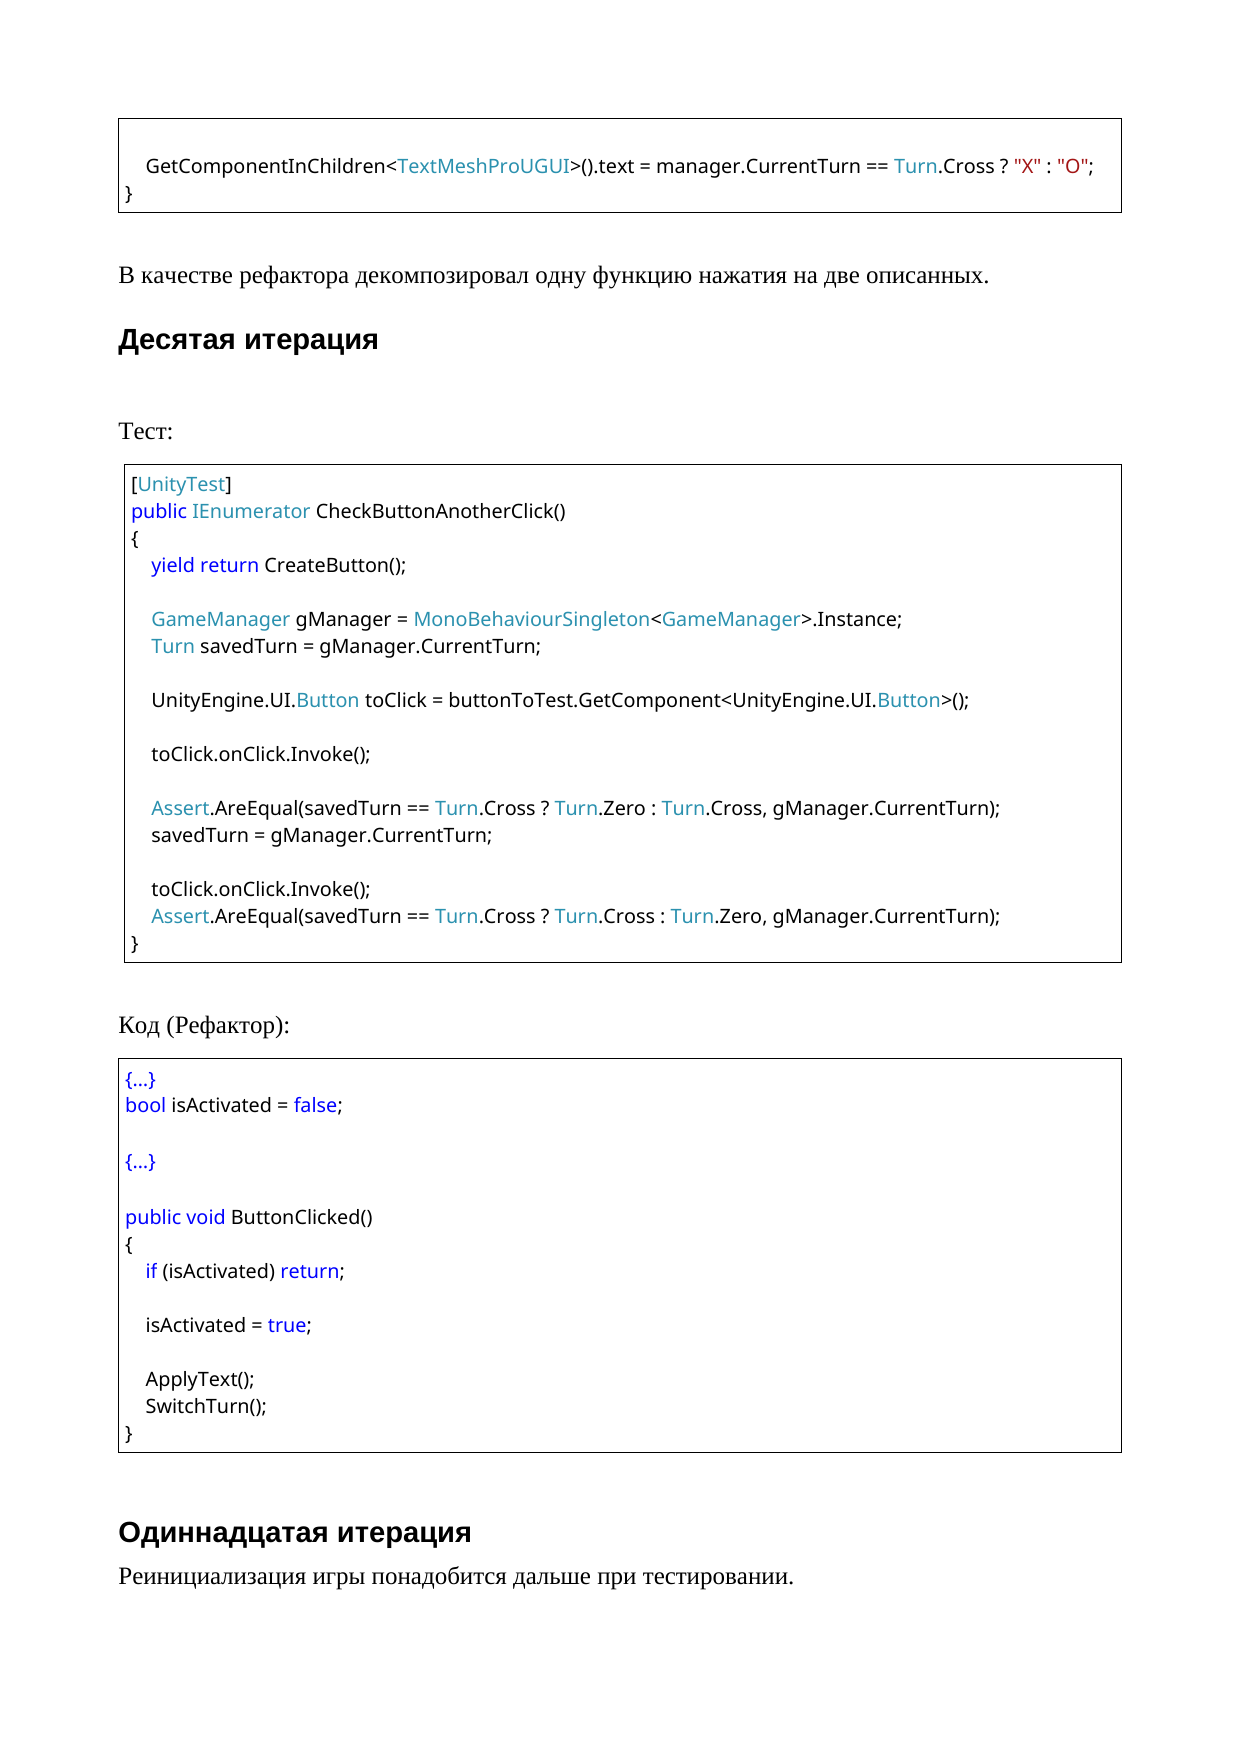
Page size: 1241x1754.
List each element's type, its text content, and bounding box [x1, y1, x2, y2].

text Код (Рефактор): [118, 1010, 1122, 1039]
table_header [UnityTest] public IEnumerator CheckButtonAnotherClick() { yield return CreateButton(); GameManager gManager = MonoBehaviourSingleton<GameManager>.Instance; Turn savedTurn = gManager.CurrentTurn; UnityEngine.UI.Button toClick = buttonToTest.GetComponent<UnityEngine.UI.Button>(); toClick.onClick.Invoke(); Assert.AreEqual(savedTurn == Turn.Cross ? Turn.Zero : Turn.Cross, gManager.CurrentTurn); savedTurn = gManager.CurrentTurn; toClick.onClick.Invoke(); Assert.AreEqual(savedTurn == Turn.Cross ? Turn.Cross : Turn.Zero, gManager.CurrentTurn); } [125, 465, 1121, 962]
table_header GetComponentInChildren<TextMeshProUGUI>().text = manager.CurrentTurn == Turn.Cross ? "X" : "O"; } [119, 119, 1121, 212]
text Тест: [118, 416, 1122, 445]
subtitle Десятая итерация [118, 322, 1122, 356]
subtitle Одиннадцатая итерация [118, 1515, 1122, 1548]
text В качестве рефактора декомпозировал одну функцию нажатия на две описанных. [118, 260, 1122, 289]
text Реинициализация игры понадобится дальше при тестировании. [118, 1561, 1122, 1590]
table_header {…} bool isActivated = false; {…} public void ButtonClicked() { if (isActivated) return; isActivated = true; ApplyText(); SwitchTurn(); } [119, 1059, 1121, 1452]
